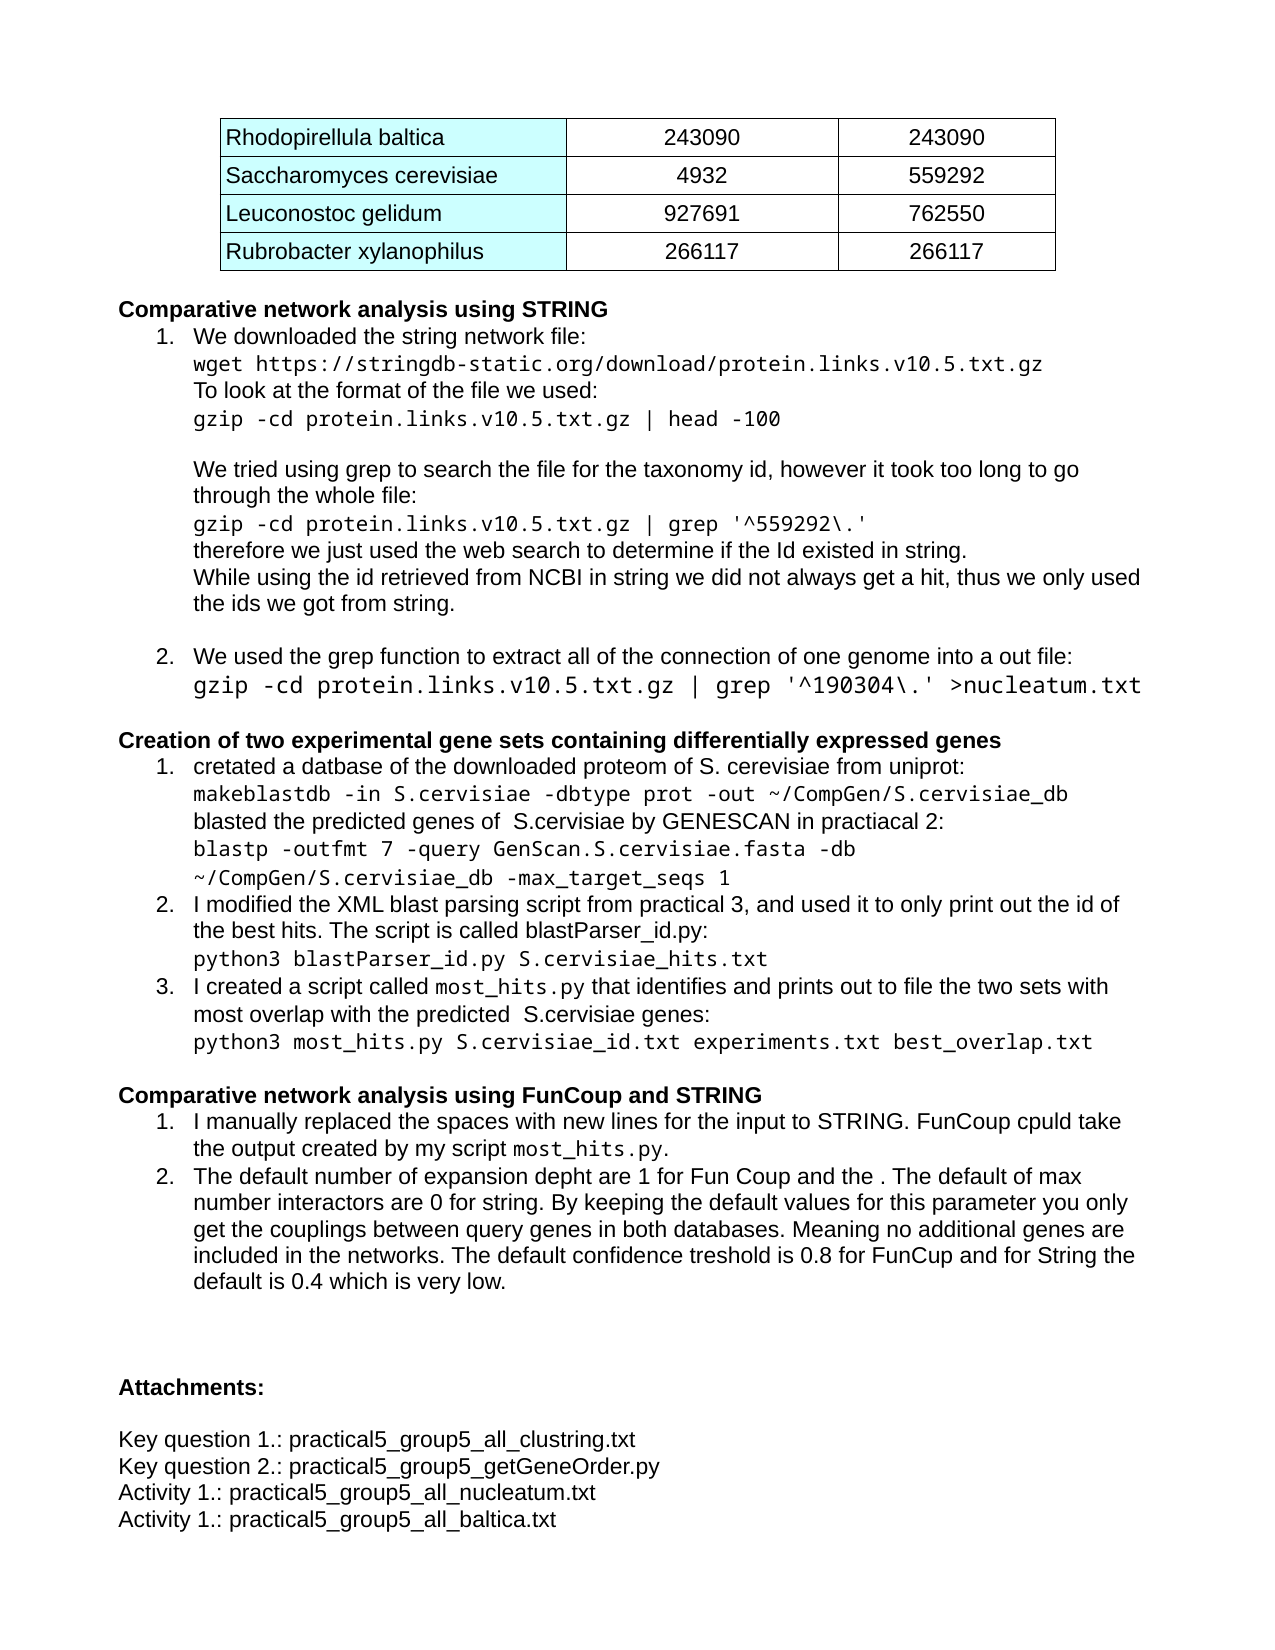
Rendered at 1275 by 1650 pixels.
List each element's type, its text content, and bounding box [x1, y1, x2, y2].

list blastp -outfmt 7 -query GenScan.S.cervisiae.fasta -db ~/CompGen/S.cervisiae_db -max_target_seqs 1 [156, 834, 1157, 891]
text Key question 1.: practical5_group5_all_clustring.txt [118, 1426, 1157, 1453]
list blasted the predicted genes of S.cervisiae by GENESCAN in practiacal 2: [156, 808, 1157, 834]
list therefore we just used the web search to determine if the Id existed in string. [156, 537, 1157, 564]
list We used the grep function to extract all of the connection of one genome into a out file: [156, 643, 1157, 669]
text Comparative network analysis using FunCoup and STRING [118, 1082, 1157, 1108]
table_cell Saccharomyces cerevisiae [221, 157, 566, 194]
list To look at the format of the file we used: [156, 377, 1157, 404]
table_cell Leuconostoc gelidum [221, 195, 566, 232]
text Comparative network analysis using STRING [118, 296, 1157, 323]
list I created a script called most_hits.py that identifies and prints out to file the two sets with most overlap with the predicted S.cervisiae genes: [156, 972, 1157, 1027]
text Creation of two experimental gene sets containing differentially expressed genes [118, 727, 1157, 753]
list gzip -cd protein.links.v10.5.txt.gz | grep '^190304\.' >nucleatum.txt [156, 669, 1157, 700]
table_cell Rubrobacter xylanophilus [221, 233, 566, 270]
table_cell 266117 [839, 233, 1055, 270]
text Attachments: [118, 1374, 1157, 1400]
table_cell 762550 [839, 195, 1055, 232]
list python3 blastParser_id.py S.cervisiae_hits.txt [156, 944, 1157, 972]
list gzip -cd protein.links.v10.5.txt.gz | head -100 [156, 404, 1157, 432]
table_cell Rhodopirellula baltica [221, 119, 566, 156]
table_cell 243090 [567, 119, 838, 156]
list I manually replaced the spaces with new lines for the input to STRING. FunCoup cpuld take the output created by my script most_hits.py. [156, 1108, 1157, 1163]
list python3 most_hits.py S.cervisiae_id.txt experiments.txt best_overlap.txt [156, 1027, 1157, 1055]
text Activity 1.: practical5_group5_all_nucleatum.txt [118, 1479, 1157, 1506]
table_cell 927691 [567, 195, 838, 232]
list We downloaded the string network file: [156, 323, 1157, 349]
list While using the id retrieved from NCBI in string we did not always get a hit, thus we only used the ids we got from string. [156, 564, 1157, 616]
list wget https://stringdb-static.org/download/protein.links.v10.5.txt.gz [156, 349, 1157, 377]
list The default number of expansion depht are 1 for Fun Coup and the . The default of max number interactors are 0 for string. By keeping the default values for this parameter you only get the couplings between query genes in both databases. Meaning no additional genes are included in the networks. The default confidence treshold is 0.8 for FunCup and for String the default is 0.4 which is very low. [156, 1163, 1157, 1295]
table_cell 243090 [839, 119, 1055, 156]
list makeblastdb -in S.cervisiae -dbtype prot -out ~/CompGen/S.cervisiae_db [156, 779, 1157, 808]
list gzip -cd protein.links.v10.5.txt.gz | grep '^559292\.' [156, 509, 1157, 537]
text Activity 1.: practical5_group5_all_baltica.txt [118, 1506, 1157, 1532]
list I modified the XML blast parsing script from practical 3, and used it to only print out the id of the best hits. The script is called blastParser_id.py: [156, 891, 1157, 944]
table_cell 266117 [567, 233, 838, 270]
text Key question 2.: practical5_group5_getGeneOrder.py [118, 1453, 1157, 1479]
list We tried using grep to search the file for the taxonomy id, however it took too long to go through the whole file: [156, 456, 1157, 509]
list cretated a datbase of the downloaded proteom of S. cerevisiae from uniprot: [156, 753, 1157, 779]
table_cell 559292 [839, 157, 1055, 194]
table_cell 4932 [567, 157, 838, 194]
